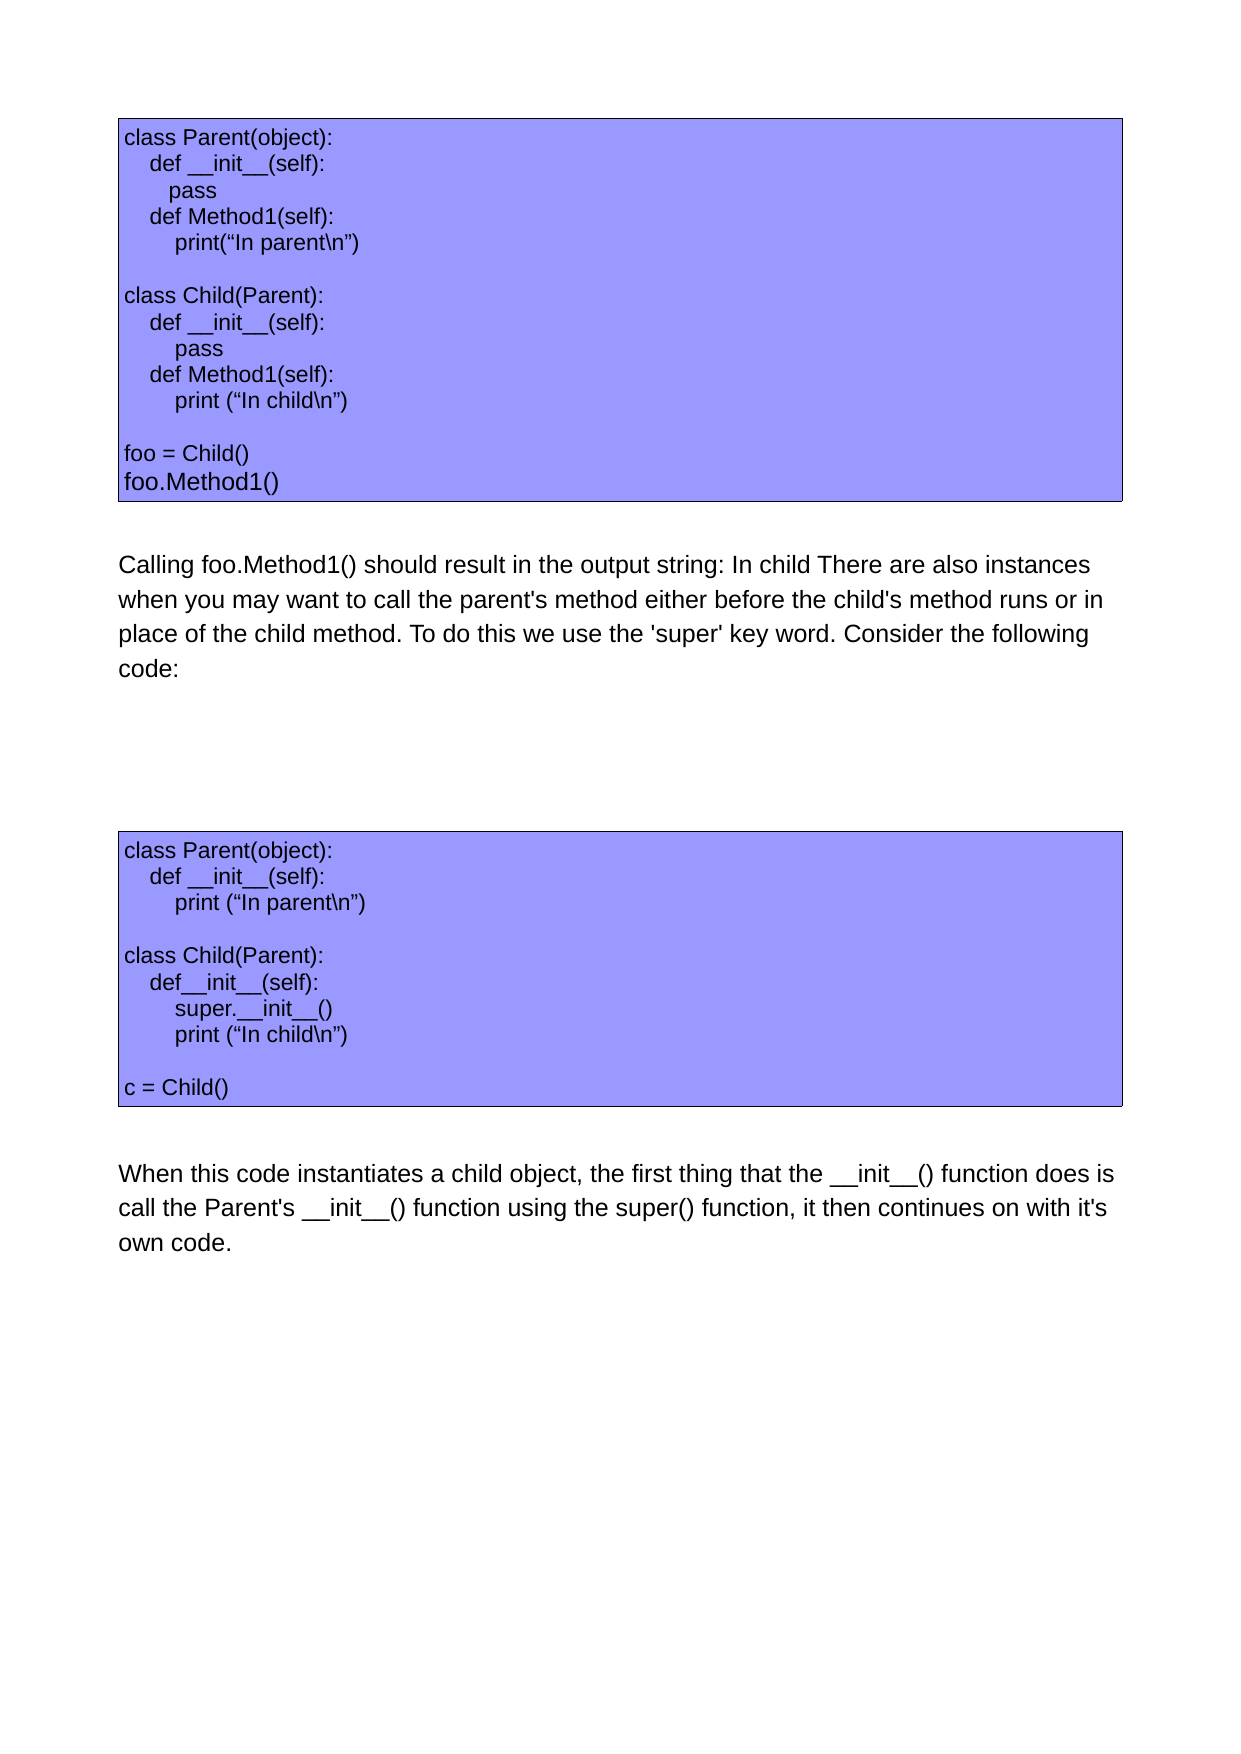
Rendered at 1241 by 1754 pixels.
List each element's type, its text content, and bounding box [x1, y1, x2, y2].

text When this code instantiates a child object, the first thing that the __init__() function does is call the Parent's __init__() function using the super() function, it then continues on with it's own code. [118, 1159, 1122, 1256]
table_header class Parent(object): def __init__(self): pass def Method1(self): print(“In parent\n”) class Child(Parent): def __init__(self): pass def Method1(self): print (“In child\n”) foo = Child() foo.Method1() [119, 119, 1122, 501]
table_header class Parent(object): def __init__(self): print (“In parent\n”) class Child(Parent): def__init__(self): super.__init__() print (“In child\n”) c = Child() [119, 832, 1122, 1106]
text Calling foo.Method1() should result in the output string: In child There are also instances when you may want to call the parent's method either before the child's method runs or in place of the child method. To do this we use the 'super' key word. Consider the following code: [118, 550, 1122, 682]
